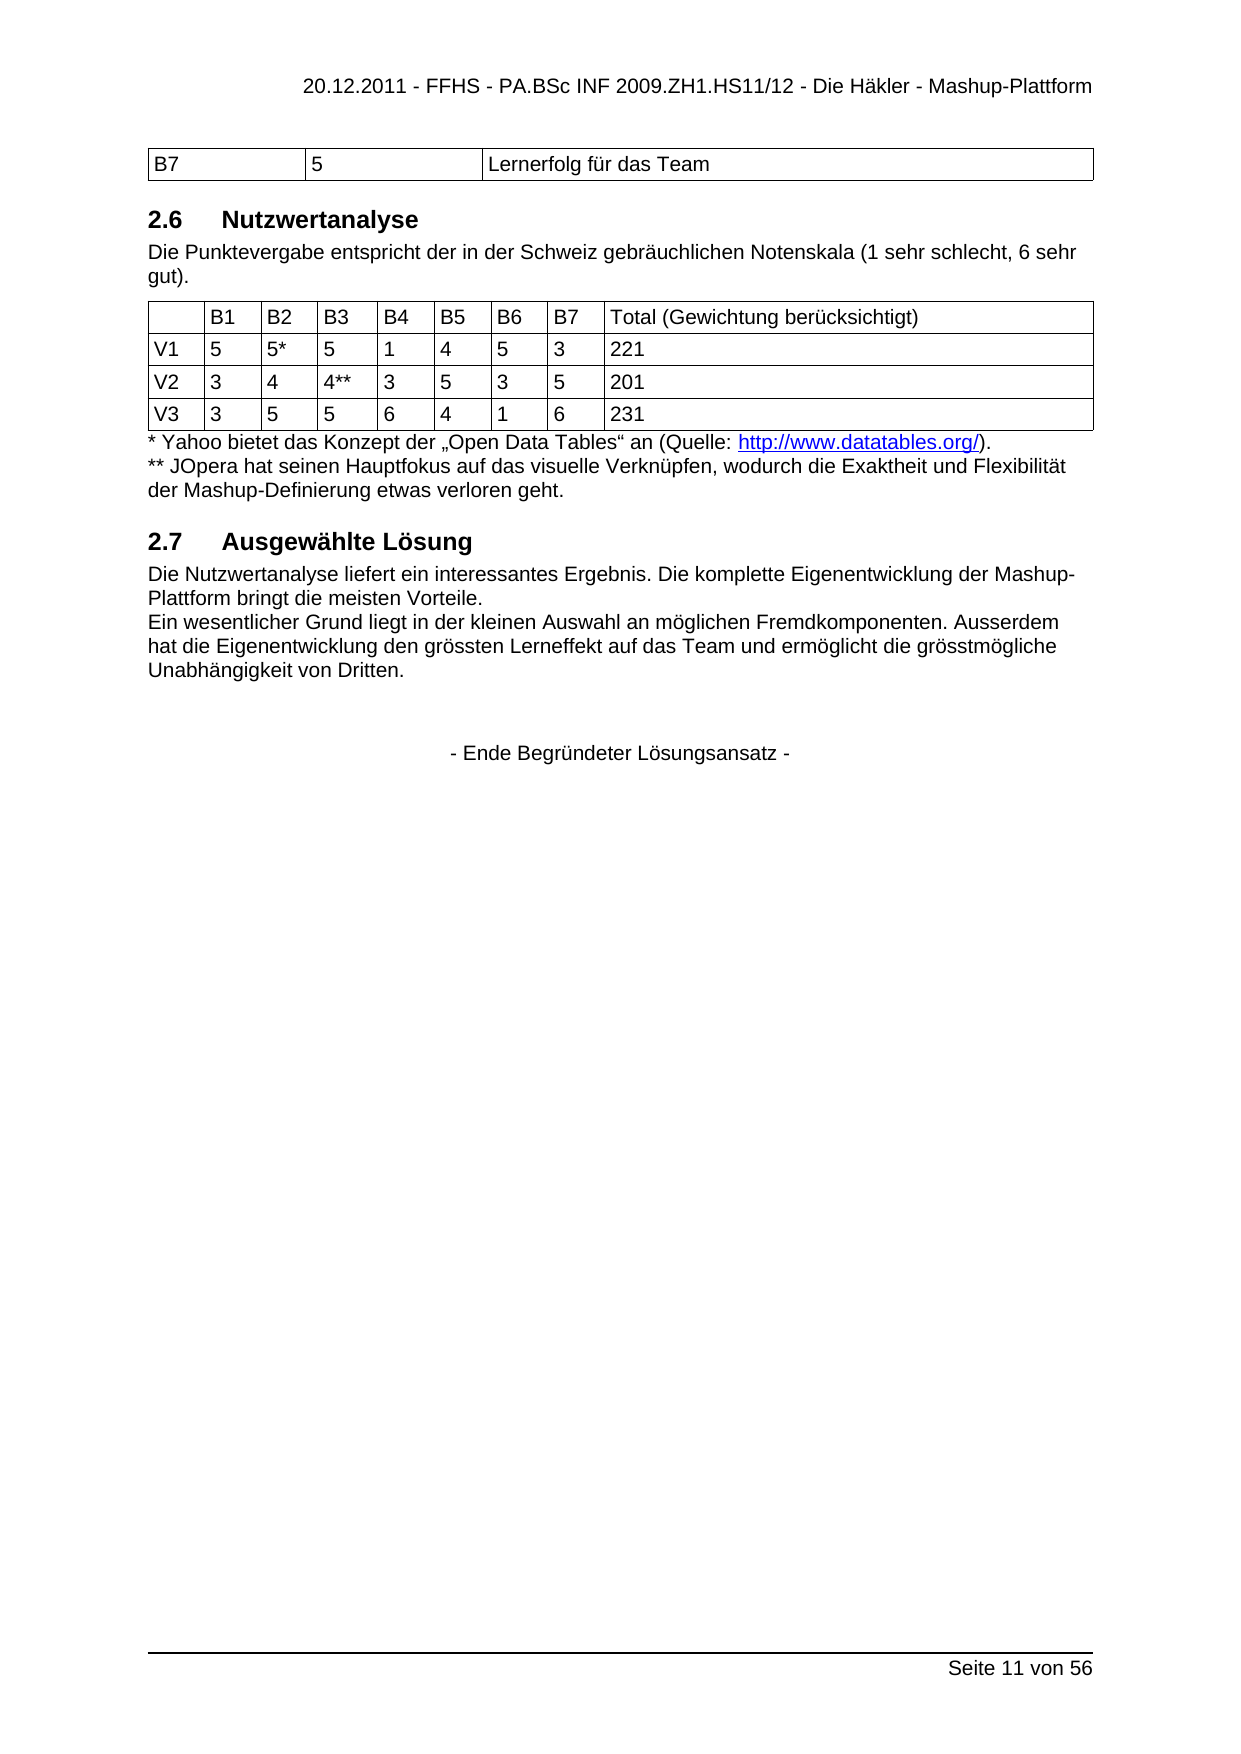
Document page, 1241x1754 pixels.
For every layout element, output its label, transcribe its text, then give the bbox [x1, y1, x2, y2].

table_cell Lernerfolg für das Team [483, 149, 1093, 180]
table_cell 5 [306, 149, 482, 180]
table_cell 1 [492, 399, 547, 430]
table_cell 4 [435, 399, 491, 430]
table_cell 3 [548, 334, 604, 365]
table_cell 5 [318, 334, 377, 365]
table_header B1 [205, 302, 261, 333]
table_header B2 [262, 302, 317, 333]
table_cell 3 [205, 399, 261, 430]
table_cell 201 [605, 366, 1093, 398]
table_cell 3 [205, 366, 261, 398]
table_cell 5 [548, 366, 604, 398]
text Die Punktevergabe entspricht der in der Schweiz gebräuchlichen Notenskala (1 sehr schlecht, 6 sehr gut). [148, 240, 1093, 288]
table_header B5 [435, 302, 491, 333]
table_cell 3 [492, 366, 547, 398]
subtitle Nutzwertanalyse [148, 205, 1093, 234]
table_cell 6 [378, 399, 434, 430]
table_cell V2 [149, 366, 204, 398]
text - Ende Begründeter Lösungsansatz - [148, 741, 1093, 765]
table_cell B7 [149, 149, 305, 180]
table_cell 231 [605, 399, 1093, 430]
table_cell 5 [262, 399, 317, 430]
table_cell 1 [378, 334, 434, 365]
table_cell V3 [149, 399, 204, 430]
table_cell 5 [435, 366, 491, 398]
table_header Total (Gewichtung berücksichtigt) [605, 302, 1093, 333]
table_header B3 [318, 302, 377, 333]
table_cell 4 [262, 366, 317, 398]
table_cell 221 [605, 334, 1093, 365]
table_cell V1 [149, 334, 204, 365]
text * Yahoo bietet das Konzept der „Open Data Tables“ an (Quelle: http://www.datatables.org/). ** JOpera hat seinen Hauptfokus auf das visuelle Verknüpfen, wodurch die Exaktheit und Flexibilität der Mashup-Definierung etwas verloren geht. [148, 431, 1093, 502]
table_cell 5 [318, 399, 377, 430]
table_header B6 [492, 302, 547, 333]
table_header B4 [378, 302, 434, 333]
table_cell 3 [378, 366, 434, 398]
table_header B7 [548, 302, 604, 333]
table_cell 5* [262, 334, 317, 365]
subtitle Ausgewählte Lösung [148, 527, 1093, 556]
table_header [149, 302, 204, 333]
text Die Nutzwertanalyse liefert ein interessantes Ergebnis. Die komplette Eigenentwicklung der Mashup-Plattform bringt die meisten Vorteile. Ein wesentlicher Grund liegt in der kleinen Auswahl an möglichen Fremdkomponenten. Ausserdem hat die Eigenentwicklung den grössten Lerneffekt auf das Team und ermöglicht die grösstmögliche Unabhängigkeit von Dritten. [148, 562, 1093, 682]
table_cell 5 [492, 334, 547, 365]
table_cell 6 [548, 399, 604, 430]
table_cell 4 [435, 334, 491, 365]
table_cell 5 [205, 334, 261, 365]
table_cell 4** [318, 366, 377, 398]
